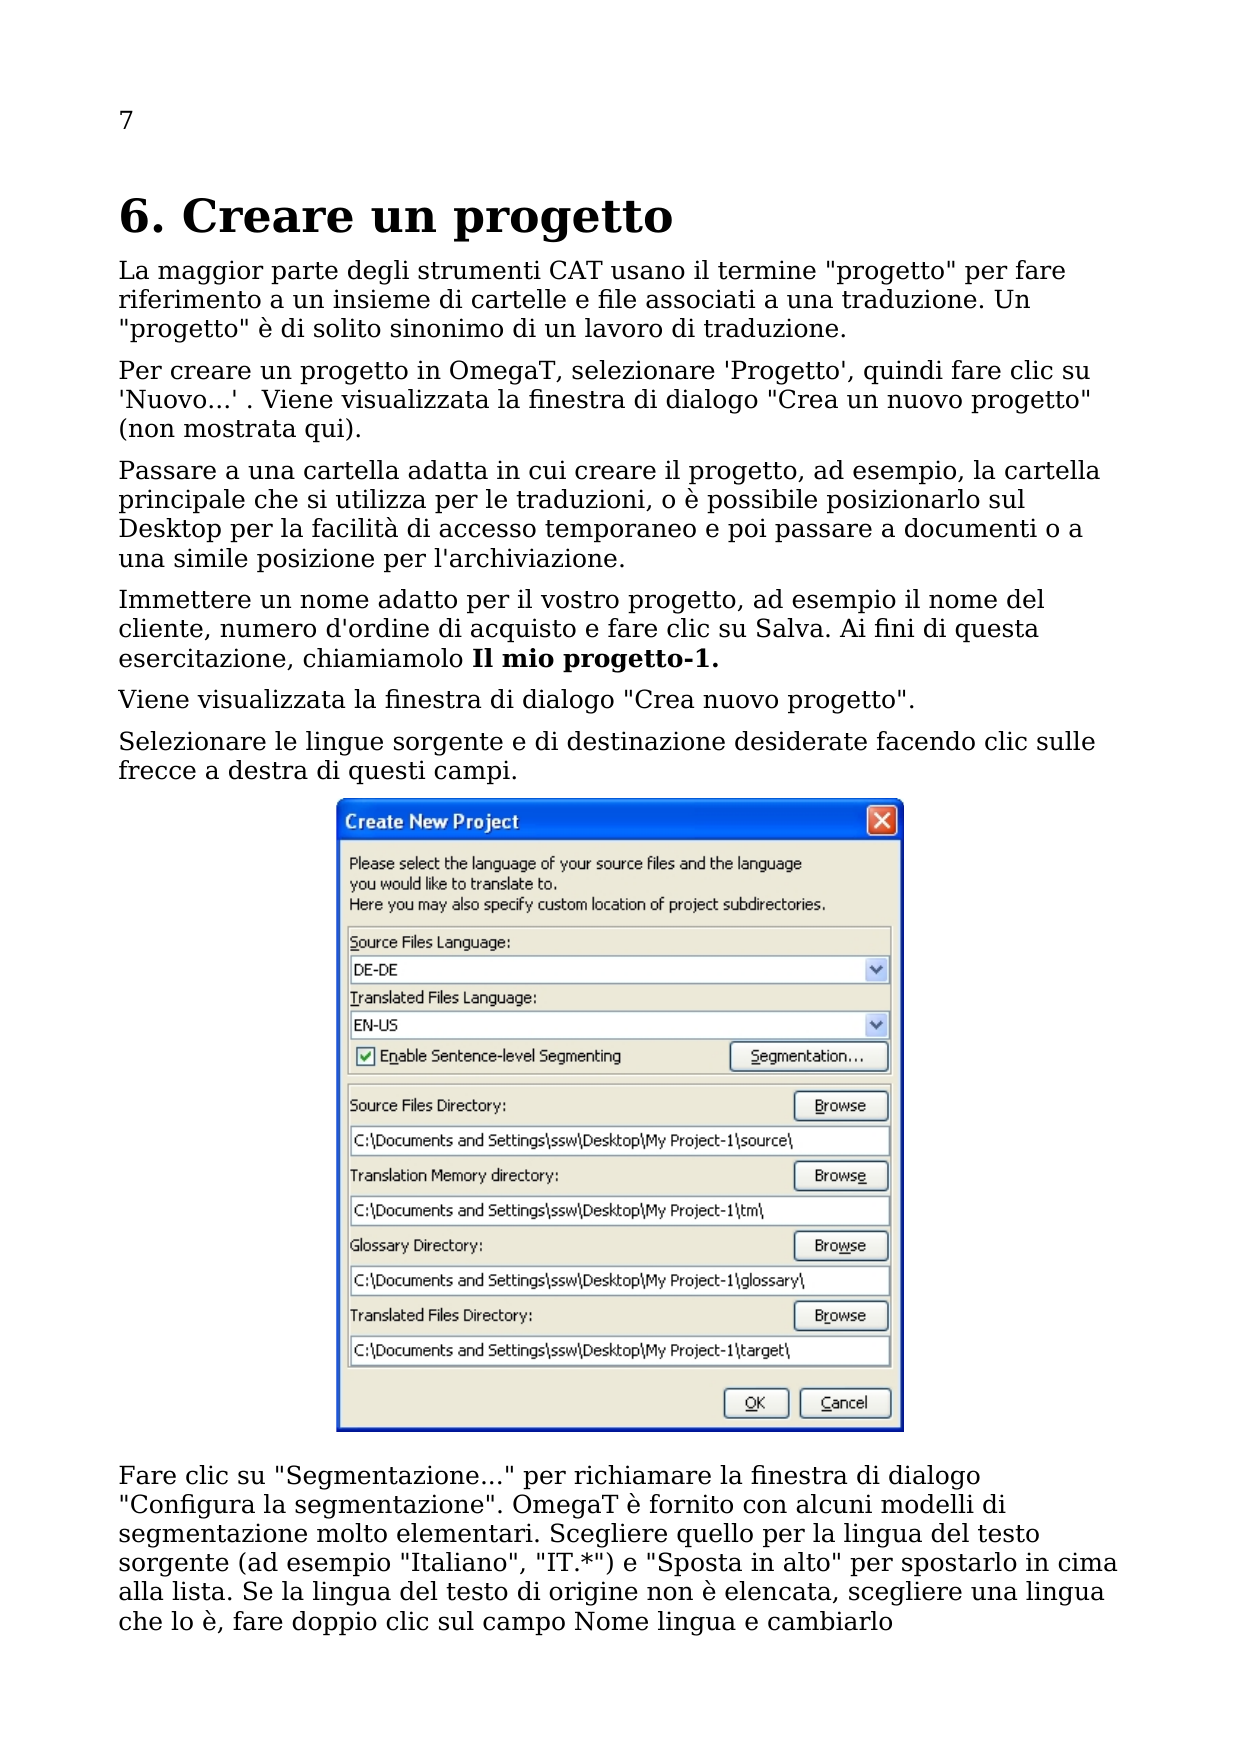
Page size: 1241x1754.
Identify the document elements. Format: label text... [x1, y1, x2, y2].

text Selezionare le lingue sorgente e di destinazione desiderate facendo clic sulle frecce a destra di questi campi. [118, 727, 1122, 786]
text Viene visualizzata la finestra di dialogo "Crea nuovo progetto". [118, 686, 1122, 715]
text Passare a una cartella adatta in cui creare il progetto, ad esempio, la cartella principale che si utilizza per le traduzioni, o è possibile posizionarlo sul Desktop per la facilità di accesso temporaneo e poi passare a documenti o a una simile posizione per l'archiviazione. [118, 456, 1122, 573]
text Immettere un nome adatto per il vostro progetto, ad esempio il nome del cliente, numero d'ordine di acquisto e fare clic su Salva. Ai fini di questa esercitazione, chiamiamolo Il mio progetto-1. [118, 585, 1122, 673]
text Fare clic su "Segmentazione..." per richiamare la finestra di dialogo "Configura la segmentazione". OmegaT è fornito con alcuni modelli di segmentazione molto elementari. Scegliere quello per la lingua del testo sorgente (ad esempio "Italiano", "IT.*") e "Sposta in alto" per spostarlo in cima alla lista. Se la lingua del testo di origine non è elencata, scegliere una lingua che lo è, fare doppio clic sul campo Nome lingua e cambiarlo [118, 798, 1122, 1636]
text La maggior parte degli strumenti CAT usano il termine "progetto" per fare riferimento a un insieme di cartelle e file associati a una traduzione. Un "progetto" è di solito sinonimo di un lavoro di traduzione. [118, 256, 1122, 344]
text Per creare un progetto in OmegaT, selezionare 'Progetto', quindi fare clic su 'Nuovo...' . Viene visualizzata la finestra di dialogo "Crea un nuovo progetto" (non mostrata qui). [118, 356, 1122, 444]
picture [336, 798, 904, 1432]
subtitle 6. Creare un progetto [118, 190, 1122, 244]
